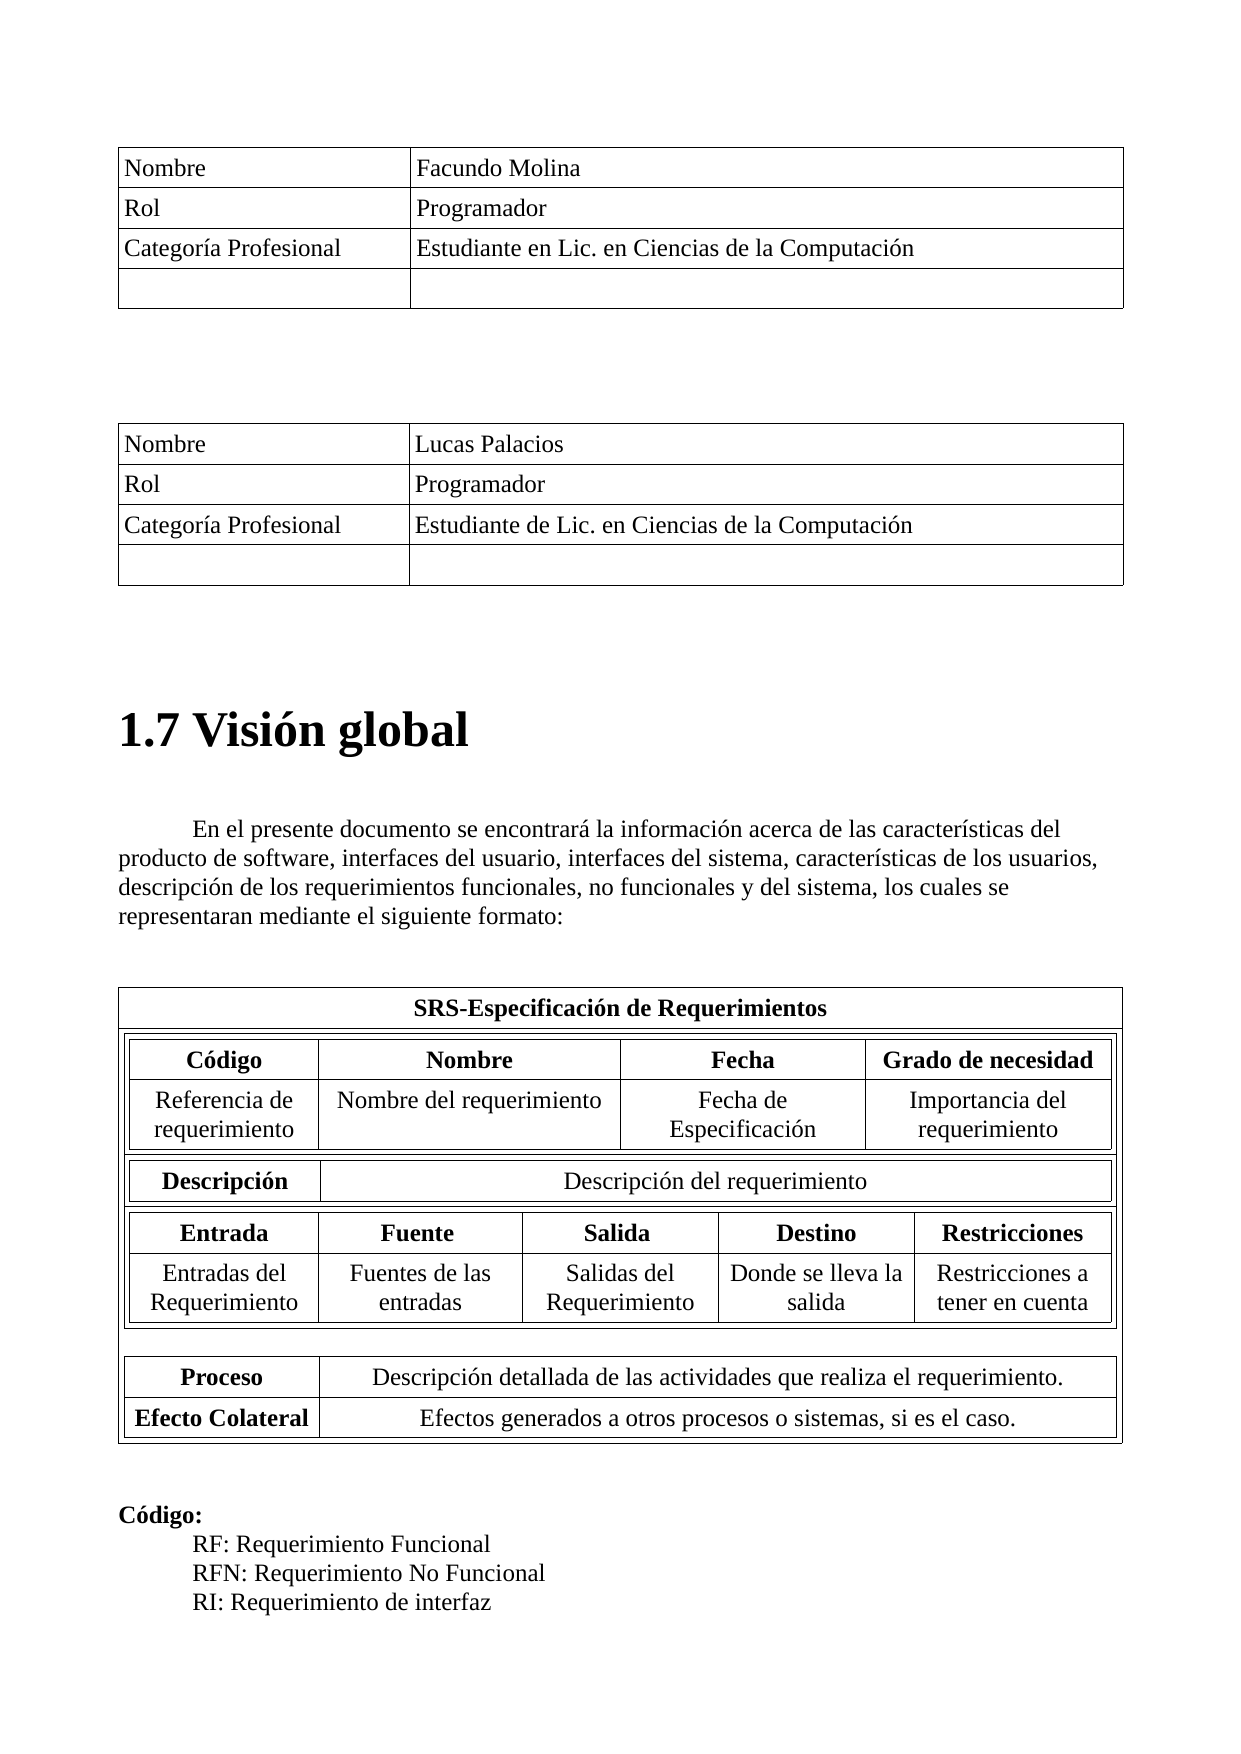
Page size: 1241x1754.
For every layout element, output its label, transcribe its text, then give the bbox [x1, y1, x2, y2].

table_header Entrada [130, 1213, 318, 1253]
text RI: Requerimiento de interfaz [118, 1587, 1122, 1616]
text En el presente documento se encontrará la información acerca de las características del producto de software, interfaces del usuario, interfaces del sistema, características de los usuarios, descripción de los requerimientos funcionales, no funcionales y del sistema, los cuales se representaran mediante el siguiente formato: [118, 814, 1122, 929]
table_header Salida [523, 1213, 718, 1253]
table_header Lucas Palacios [410, 424, 1123, 463]
table_header Nombre [319, 1040, 620, 1079]
table_header SRS-Especificación de Requerimientos [119, 988, 1122, 1027]
table_cell [411, 269, 1123, 308]
table_header Fuente [319, 1213, 522, 1253]
table_cell Referencia de requerimiento [130, 1080, 318, 1148]
table_cell Estudiante de Lic. en Ciencias de la Computación [410, 505, 1123, 544]
table_cell Rol [119, 465, 409, 504]
table_header Nombre [119, 424, 409, 463]
table_header Fecha [621, 1040, 865, 1079]
table_cell Nombre del requerimiento [319, 1080, 620, 1148]
table_header [125, 1034, 1116, 1154]
table_header Grado de necesidad [866, 1040, 1111, 1079]
table_cell Restricciones a tener en cuenta [915, 1254, 1111, 1322]
table_header Descripción [130, 1161, 320, 1201]
table_header Descripción detallada de las actividades que realiza el requerimiento. [320, 1357, 1116, 1397]
table_cell Efecto Colateral [125, 1398, 319, 1437]
table_cell Categoría Profesional [119, 505, 409, 544]
table_cell [410, 545, 1123, 584]
table_cell [125, 1155, 1116, 1206]
text 1.7 Visión global [118, 699, 1122, 757]
table_header Nombre [119, 148, 410, 187]
table_cell Fecha de Especificación [621, 1080, 865, 1148]
table_cell Salidas del Requerimiento [523, 1254, 718, 1322]
text RF: Requerimiento Funcional [118, 1529, 1122, 1558]
table_cell [119, 269, 410, 308]
table_header Facundo Molina [411, 148, 1123, 187]
table_cell [125, 1207, 1116, 1328]
table_cell [119, 1029, 1122, 1443]
table_header Descripción del requerimiento [321, 1161, 1111, 1201]
table_cell Estudiante en Lic. en Ciencias de la Computación [411, 229, 1123, 268]
table_header Restricciones [915, 1213, 1111, 1253]
table_cell Rol [119, 188, 410, 227]
table_cell Programador [410, 465, 1123, 504]
table_cell Programador [411, 188, 1123, 227]
text Código: [118, 1501, 1122, 1529]
text RFN: Requerimiento No Funcional [118, 1558, 1122, 1587]
table_header Destino [719, 1213, 914, 1253]
table_cell Importancia del requerimiento [866, 1080, 1111, 1148]
table_cell [119, 545, 409, 584]
table_cell Efectos generados a otros procesos o sistemas, si es el caso. [320, 1398, 1116, 1437]
table_header Código [130, 1040, 318, 1079]
table_cell Donde se lleva la salida [719, 1254, 914, 1322]
table_cell Entradas del Requerimiento [130, 1254, 318, 1322]
table_header Proceso [125, 1357, 319, 1397]
table_cell Categoría Profesional [119, 229, 410, 268]
table_cell Fuentes de las entradas [319, 1254, 522, 1322]
